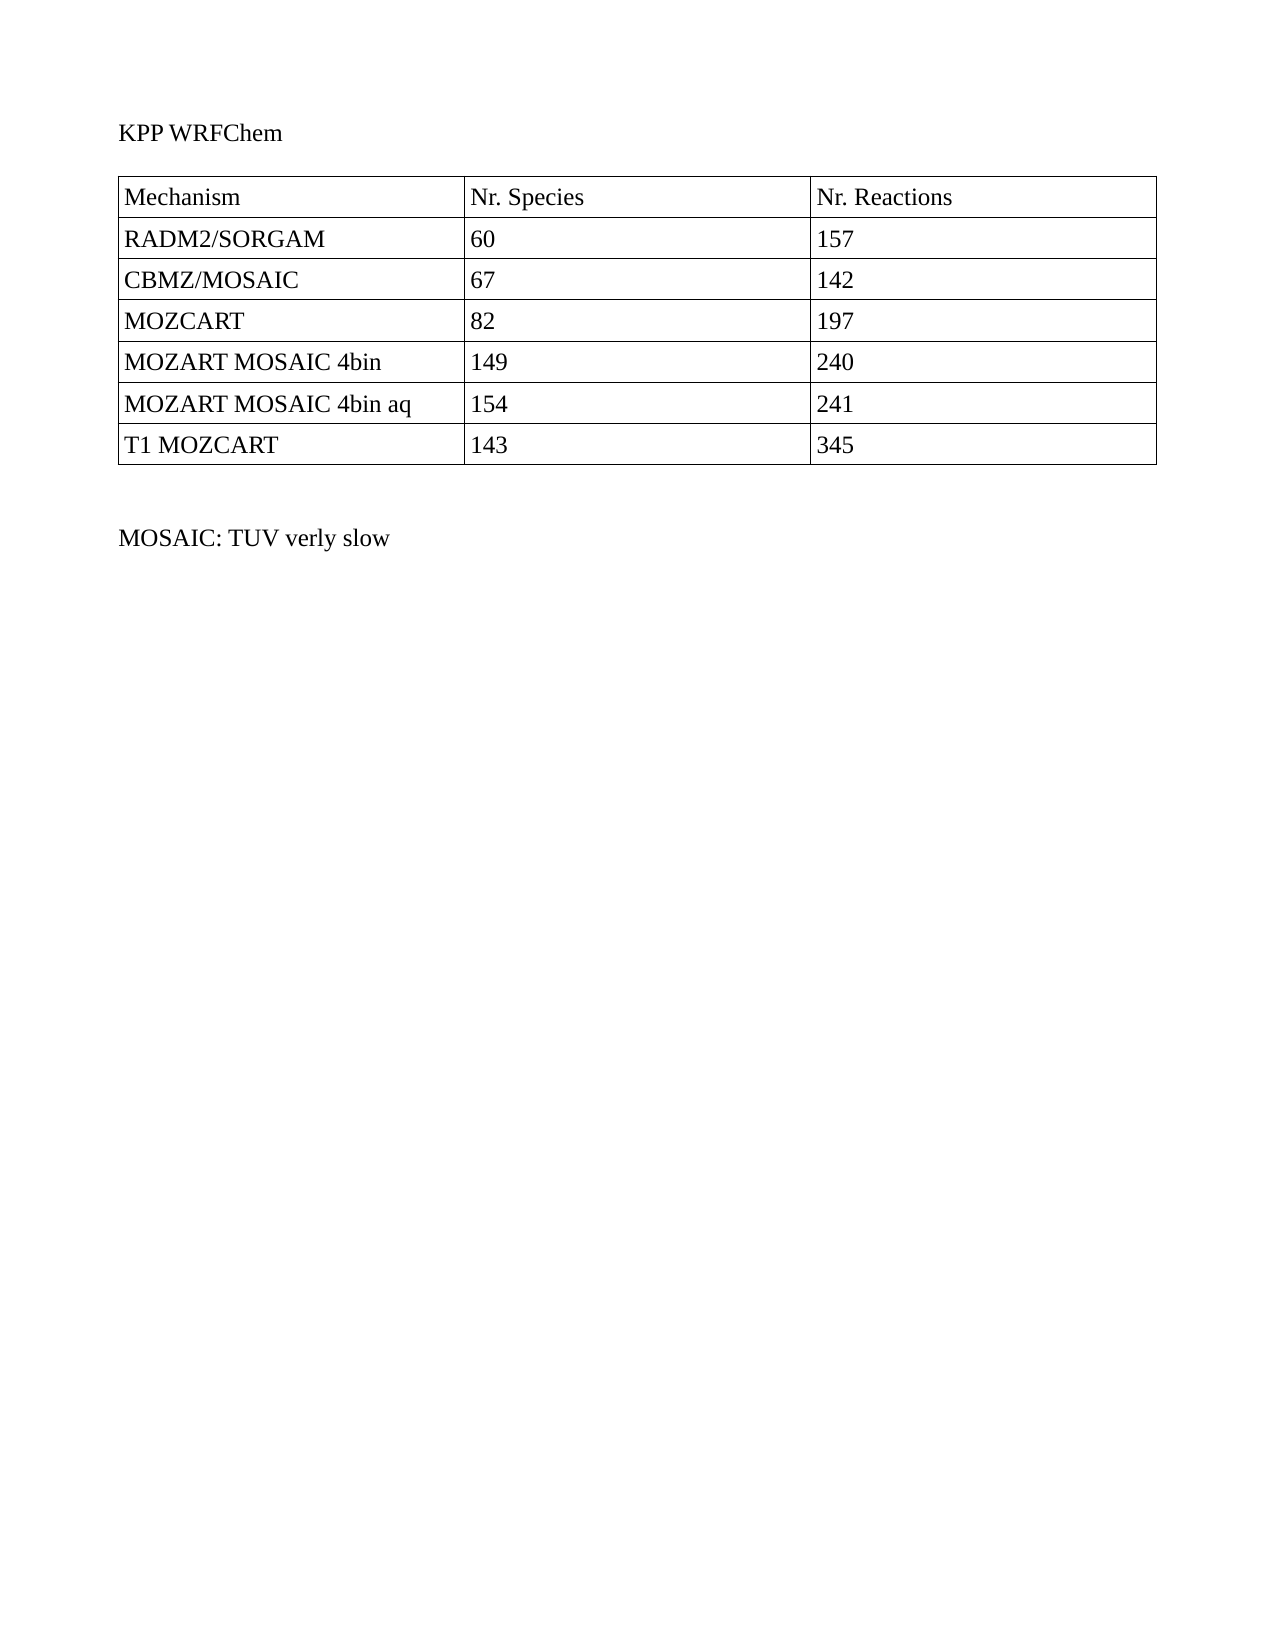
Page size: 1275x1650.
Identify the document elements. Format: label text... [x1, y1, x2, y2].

table_cell 154 [465, 383, 810, 423]
text KPP WRFChem [118, 118, 1157, 147]
table_cell 241 [811, 383, 1156, 423]
text MOSAIC: TUV verly slow [118, 523, 1157, 552]
table_header Nr. Reactions [811, 177, 1156, 217]
table_cell 60 [465, 218, 810, 258]
table_cell 240 [811, 342, 1156, 382]
table_cell RADM2/SORGAM [119, 218, 464, 258]
table_cell CBMZ/MOSAIC [119, 259, 464, 299]
table_cell 197 [811, 300, 1156, 341]
table_cell 142 [811, 259, 1156, 299]
table_cell 143 [465, 424, 810, 464]
table_cell 82 [465, 300, 810, 341]
table_cell MOZART MOSAIC 4bin aq [119, 383, 464, 423]
table_cell 67 [465, 259, 810, 299]
table_header Nr. Species [465, 177, 810, 217]
table_cell 345 [811, 424, 1156, 464]
table_cell T1 MOZCART [119, 424, 464, 464]
table_header Mechanism [119, 177, 464, 217]
table_cell 157 [811, 218, 1156, 258]
table_cell MOZCART [119, 300, 464, 341]
table_cell 149 [465, 342, 810, 382]
table_cell MOZART MOSAIC 4bin [119, 342, 464, 382]
